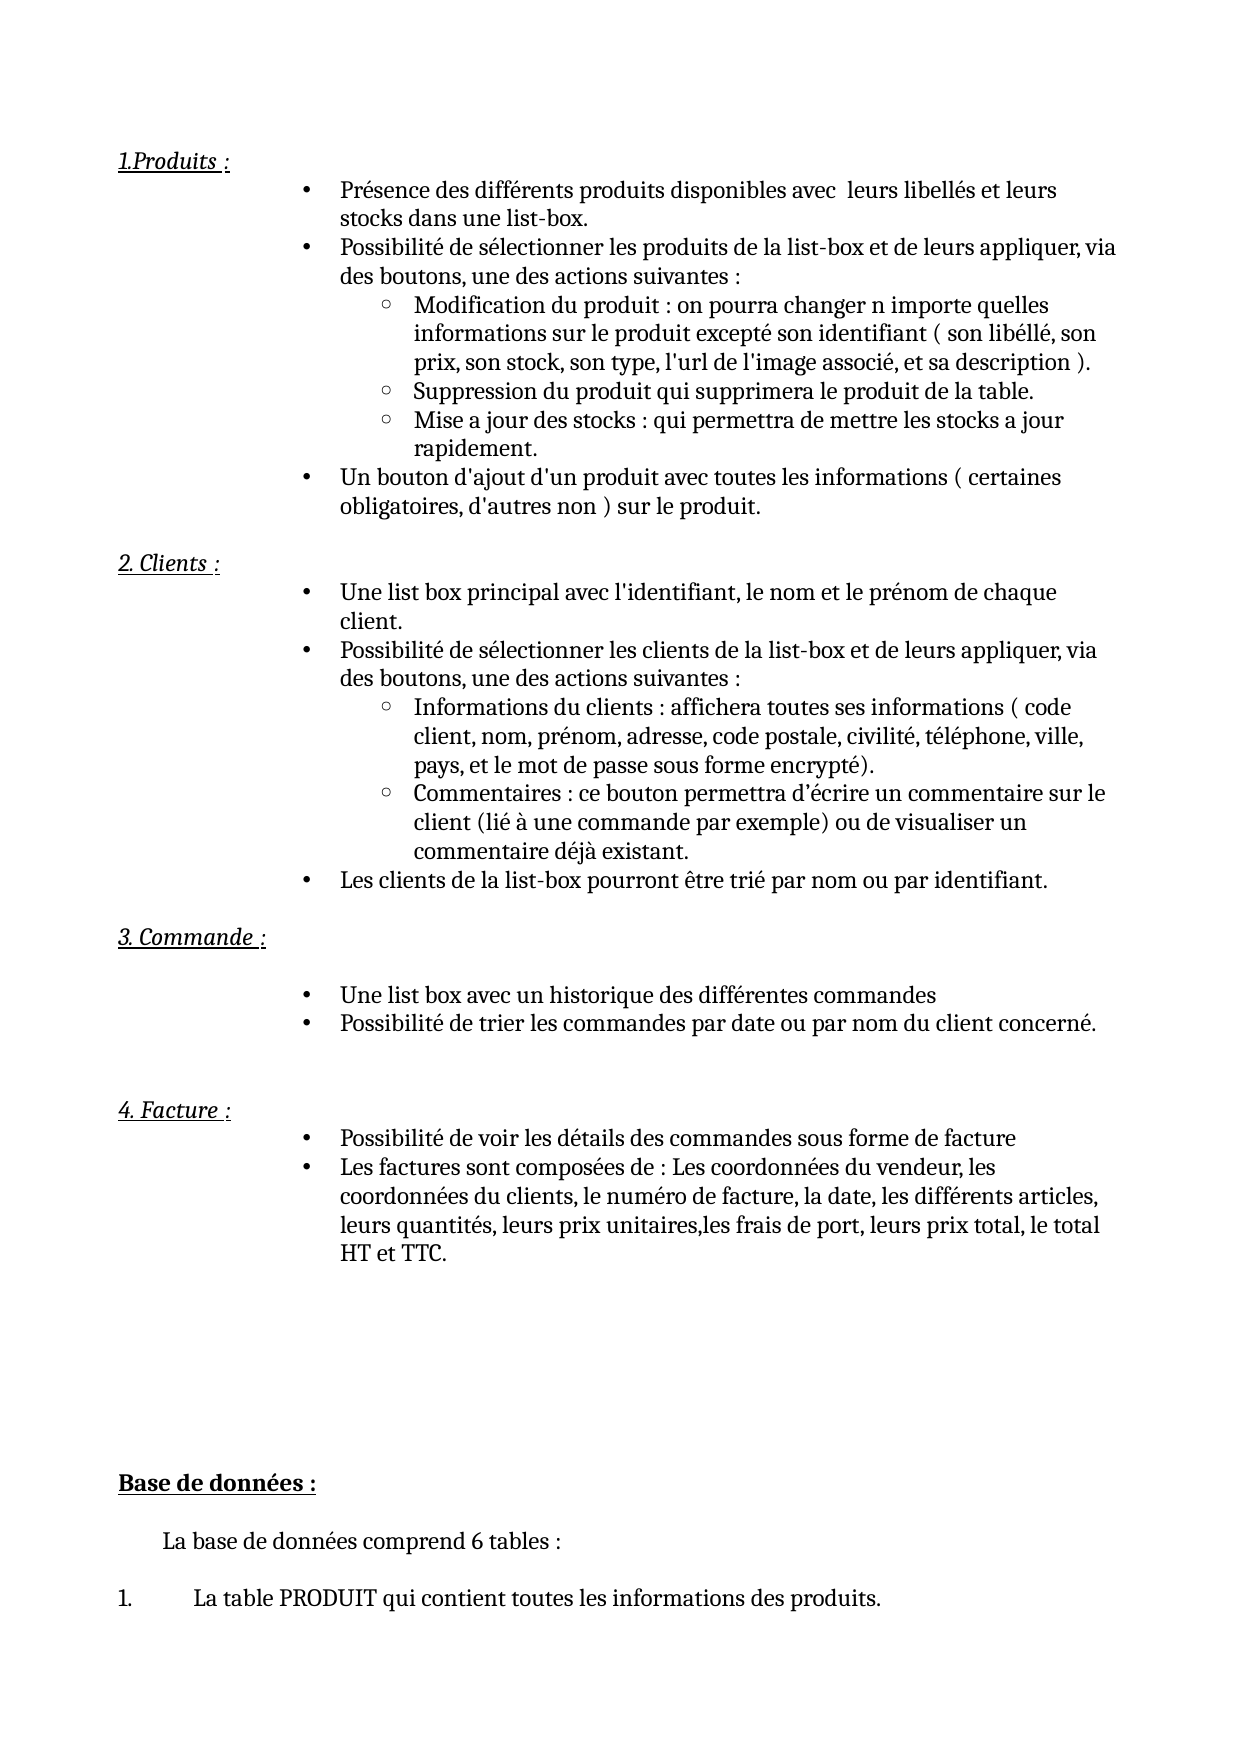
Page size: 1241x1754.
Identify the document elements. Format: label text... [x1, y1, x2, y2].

list La table PRODUIT qui contient toutes les informations des produits. [118, 1584, 1122, 1613]
list 4. Facture : [118, 1096, 1122, 1124]
list Possibilité de voir les détails des commandes sous forme de facture [302, 1124, 1122, 1153]
list Informations du clients : affichera toutes ses informations ( code client, nom, prénom, adresse, code postale, civilité, téléphone, ville, pays, et le mot de passe sous forme encrypté). [376, 693, 1122, 779]
list Commentaires : ce bouton permettra d’écrire un commentaire sur le client (lié à une commande par exemple) ou de visualiser un commentaire déjà existant. [376, 779, 1122, 866]
list Un bouton d'ajout d'un produit avec toutes les informations ( certaines obligatoires, d'autres non ) sur le produit. [302, 463, 1122, 521]
text 1.Produits : [118, 147, 1122, 176]
list Présence des différents produits disponibles avec leurs libellés et leurs stocks dans une list-box. [302, 176, 1122, 233]
list Suppression du produit qui supprimera le produit de la table. [376, 377, 1122, 406]
text La base de données comprend 6 tables : [118, 1527, 1122, 1556]
list Les clients de la list-box pourront être trié par nom ou par identifiant. [302, 866, 1122, 894]
text Base de données : [118, 1469, 1122, 1498]
list Possibilité de sélectionner les produits de la list-box et de leurs appliquer, via des boutons, une des actions suivantes : [302, 233, 1122, 291]
list Une list box principal avec l'identifiant, le nom et le prénom de chaque client. [302, 578, 1122, 636]
list 3. Commande : [118, 923, 1122, 952]
list Modification du produit : on pourra changer n importe quelles informations sur le produit excepté son identifiant ( son libéllé, son prix, son stock, son type, l'url de l'image associé, et sa description ). [376, 291, 1122, 377]
list Les factures sont composées de : Les coordonnées du vendeur, les coordonnées du clients, le numéro de facture, la date, les différents articles, leurs quantités, leurs prix unitaires,les frais de port, leurs prix total, le total HT et TTC. [302, 1153, 1122, 1268]
list Une list box avec un historique des différentes commandes [302, 981, 1122, 1009]
list 2. Clients : [118, 549, 1122, 578]
list Mise a jour des stocks : qui permettra de mettre les stocks a jour rapidement. [376, 406, 1122, 463]
list Possibilité de sélectionner les clients de la list-box et de leurs appliquer, via des boutons, une des actions suivantes : [302, 636, 1122, 693]
list Possibilité de trier les commandes par date ou par nom du client concerné. [302, 1009, 1122, 1038]
